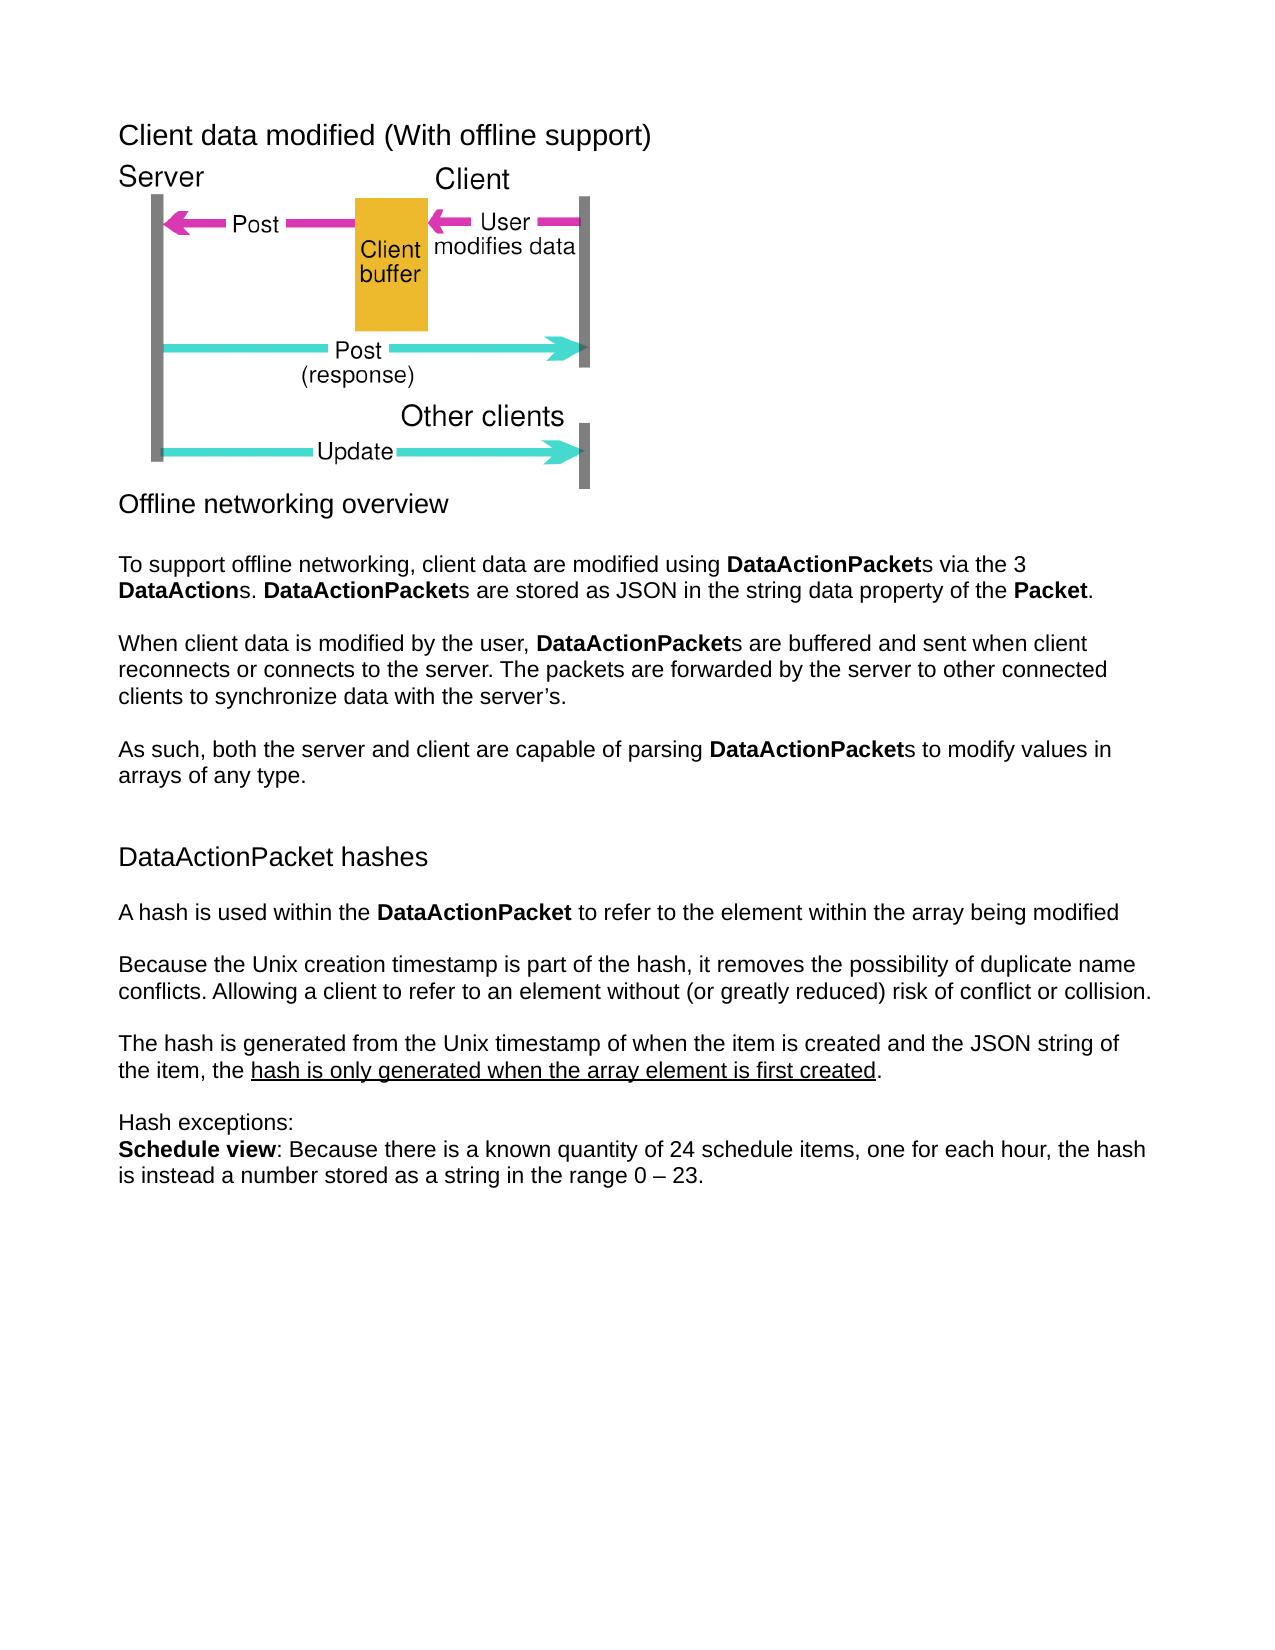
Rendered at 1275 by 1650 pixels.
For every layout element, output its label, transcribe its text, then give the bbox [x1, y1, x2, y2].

text DataActionPacket hashes [118, 841, 1157, 872]
text Client data modified (With offline support) [118, 118, 1157, 152]
text As such, both the server and client are capable of parsing DataActionPackets to modify values in arrays of any type. [118, 736, 1157, 788]
text A hash is used within the DataActionPacket to refer to the element within the array being modified [118, 898, 1157, 925]
text Schedule view: Because there is a known quantity of 24 schedule items, one for each hour, the hash is instead a number stored as a string in the range 0 – 23. [118, 1136, 1157, 1188]
text Because the Unix creation timestamp is part of the hash, it removes the possibility of duplicate name conflicts. Allowing a client to refer to an element without (or greatly reduced) risk of conflict or collision. [118, 951, 1157, 1004]
text The hash is generated from the Unix timestamp of when the item is created and the JSON string of the item, the hash is only generated when the array element is first created. [118, 1030, 1157, 1083]
text When client data is modified by the user, DataActionPackets are buffered and sent when client reconnects or connects to the server. The packets are forwarded by the server to other connected clients to synchronize data with the server’s. [118, 630, 1157, 709]
text To support offline networking, client data are modified using DataActionPackets via the 3 DataActions. DataActionPackets are stored as JSON in the string data property of the Packet. [118, 551, 1157, 604]
text Offline networking overview [118, 152, 1157, 520]
text Hash exceptions: [118, 1109, 1157, 1136]
picture [102, 160, 609, 489]
